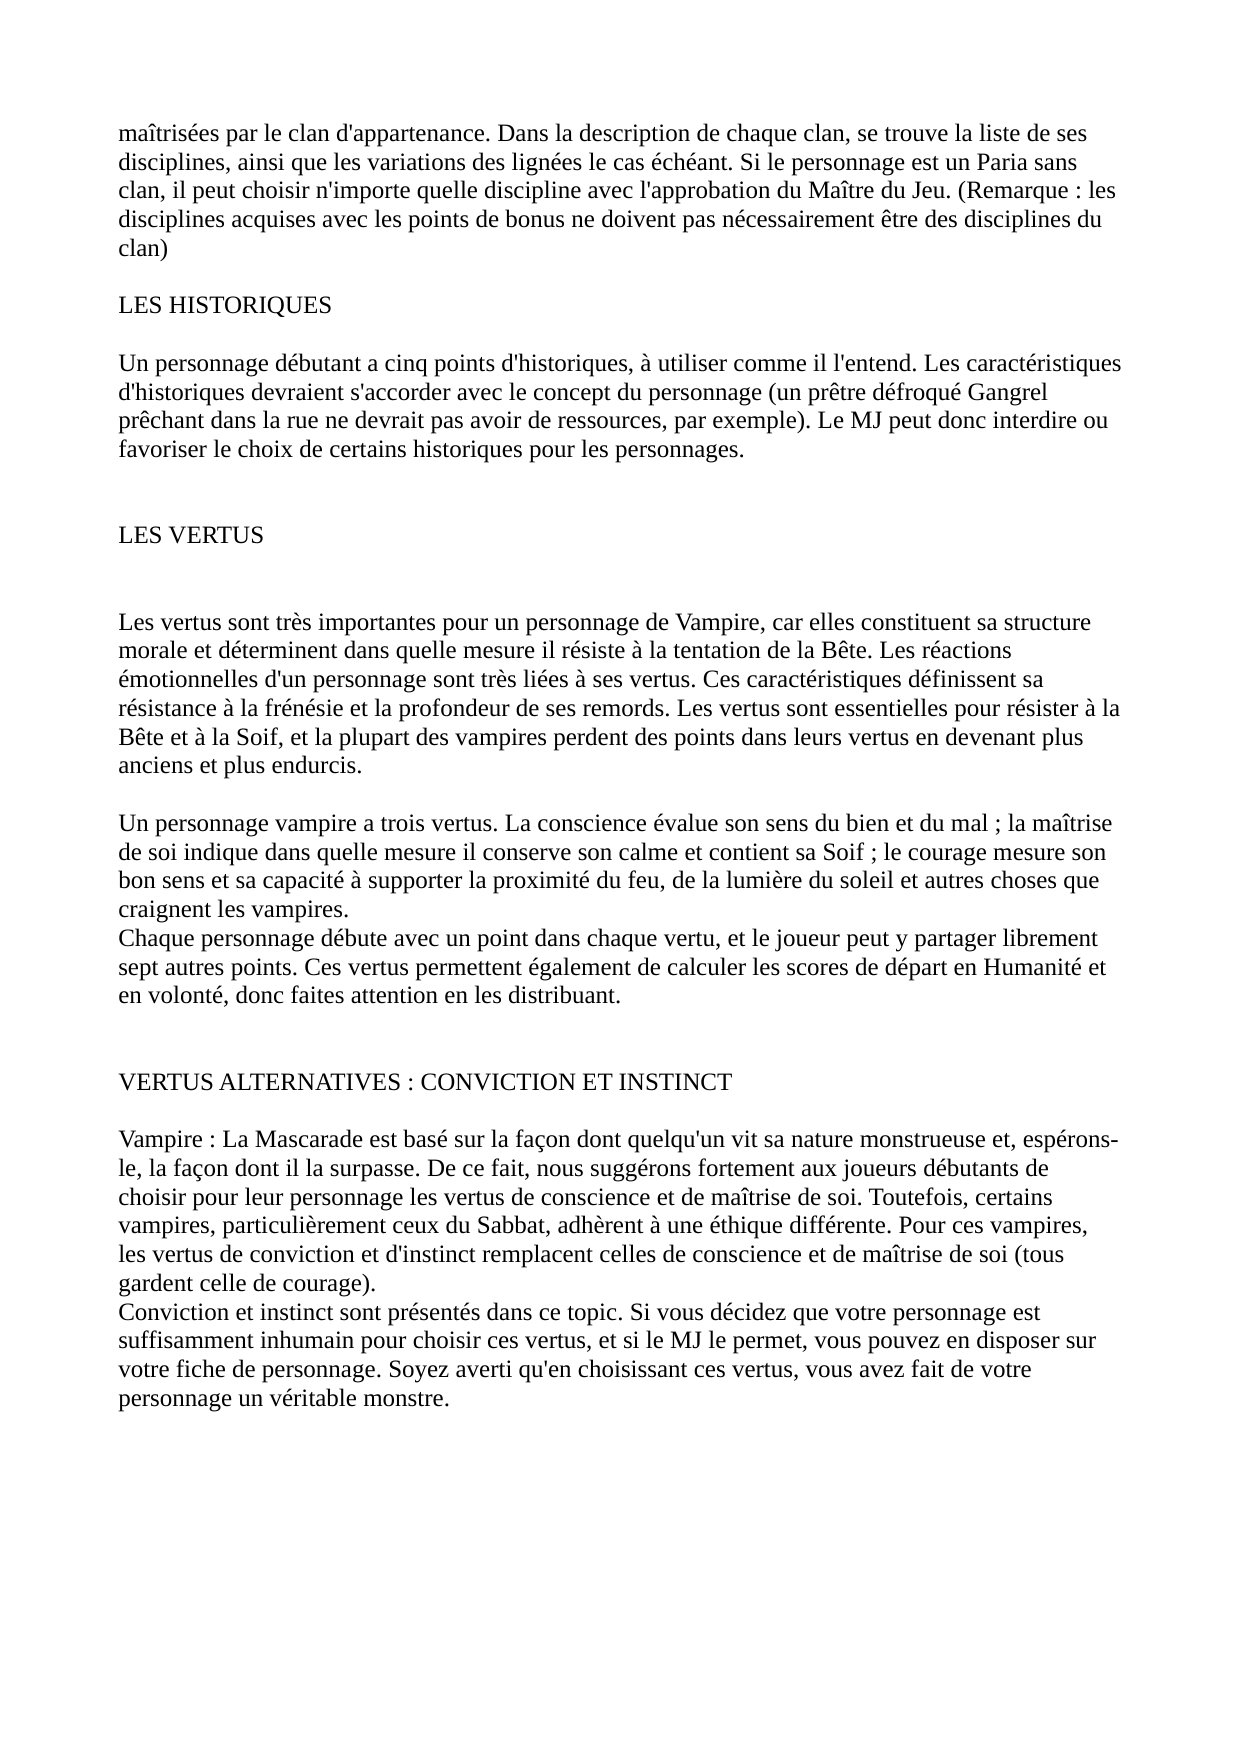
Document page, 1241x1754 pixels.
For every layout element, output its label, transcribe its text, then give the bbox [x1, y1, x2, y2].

text Un personnage vampire a trois vertus. La conscience évalue son sens du bien et du mal ; la maîtrise de soi indique dans quelle mesure il conserve son calme et contient sa Soif ; le courage mesure son bon sens et sa capacité à supporter la proximité du feu, de la lumière du soleil et autres choses que craignent les vampires. Chaque personnage débute avec un point dans chaque vertu, et le joueur peut y partager librement sept autres points. Ces vertus permettent également de calculer les scores de départ en Humanité et en volonté, donc faites attention en les distribuant. [118, 808, 1122, 1009]
text maîtrisées par le clan d'appartenance. Dans la description de chaque clan, se trouve la liste de ses disciplines, ainsi que les variations des lignées le cas échéant. Si le personnage est un Paria sans clan, il peut choisir n'importe quelle discipline avec l'approbation du Maître du Jeu. (Remarque : les disciplines acquises avec les points de bonus ne doivent pas nécessairement être des disciplines du clan) [118, 118, 1122, 262]
text Un personnage débutant a cinq points d'historiques, à utiliser comme il l'entend. Les caractéristiques d'historiques devraient s'accorder avec le concept du personnage (un prêtre défroqué Gangrel prêchant dans la rue ne devrait pas avoir de ressources, par exemple). Le MJ peut donc interdire ou favoriser le choix de certains historiques pour les personnages. [118, 348, 1122, 463]
text VERTUS ALTERNATIVES : CONVICTION ET INSTINCT Vampire : La Mascarade est basé sur la façon dont quelqu'un vit sa nature monstrueuse et, espérons-le, la façon dont il la surpasse. De ce fait, nous suggérons fortement aux joueurs débutants de choisir pour leur personnage les vertus de conscience et de maîtrise de soi. Toutefois, certains vampires, particulièrement ceux du Sabbat, adhèrent à une éthique différente. Pour ces vampires, les vertus de conviction et d'instinct remplacent celles de conscience et de maîtrise de soi (tous gardent celle de courage). Conviction et instinct sont présentés dans ce topic. Si vous décidez que votre personnage est suffisamment inhumain pour choisir ces vertus, et si le MJ le permet, vous pouvez en disposer sur votre fiche de personnage. Soyez averti qu'en choisissant ces vertus, vous avez fait de votre personnage un véritable monstre. [118, 1067, 1122, 1412]
text LES HISTORIQUES [118, 291, 1122, 319]
text Les vertus sont très importantes pour un personnage de Vampire, car elles constituent sa structure morale et déterminent dans quelle mesure il résiste à la tentation de la Bête. Les réactions émotionnelles d'un personnage sont très liées à ses vertus. Ces caractéristiques définissent sa résistance à la frénésie et la profondeur de ses remords. Les vertus sont essentielles pour résister à la Bête et à la Soif, et la plupart des vampires perdent des points dans leurs vertus en devenant plus anciens et plus endurcis. [118, 607, 1122, 779]
text LES VERTUS [118, 521, 1122, 549]
